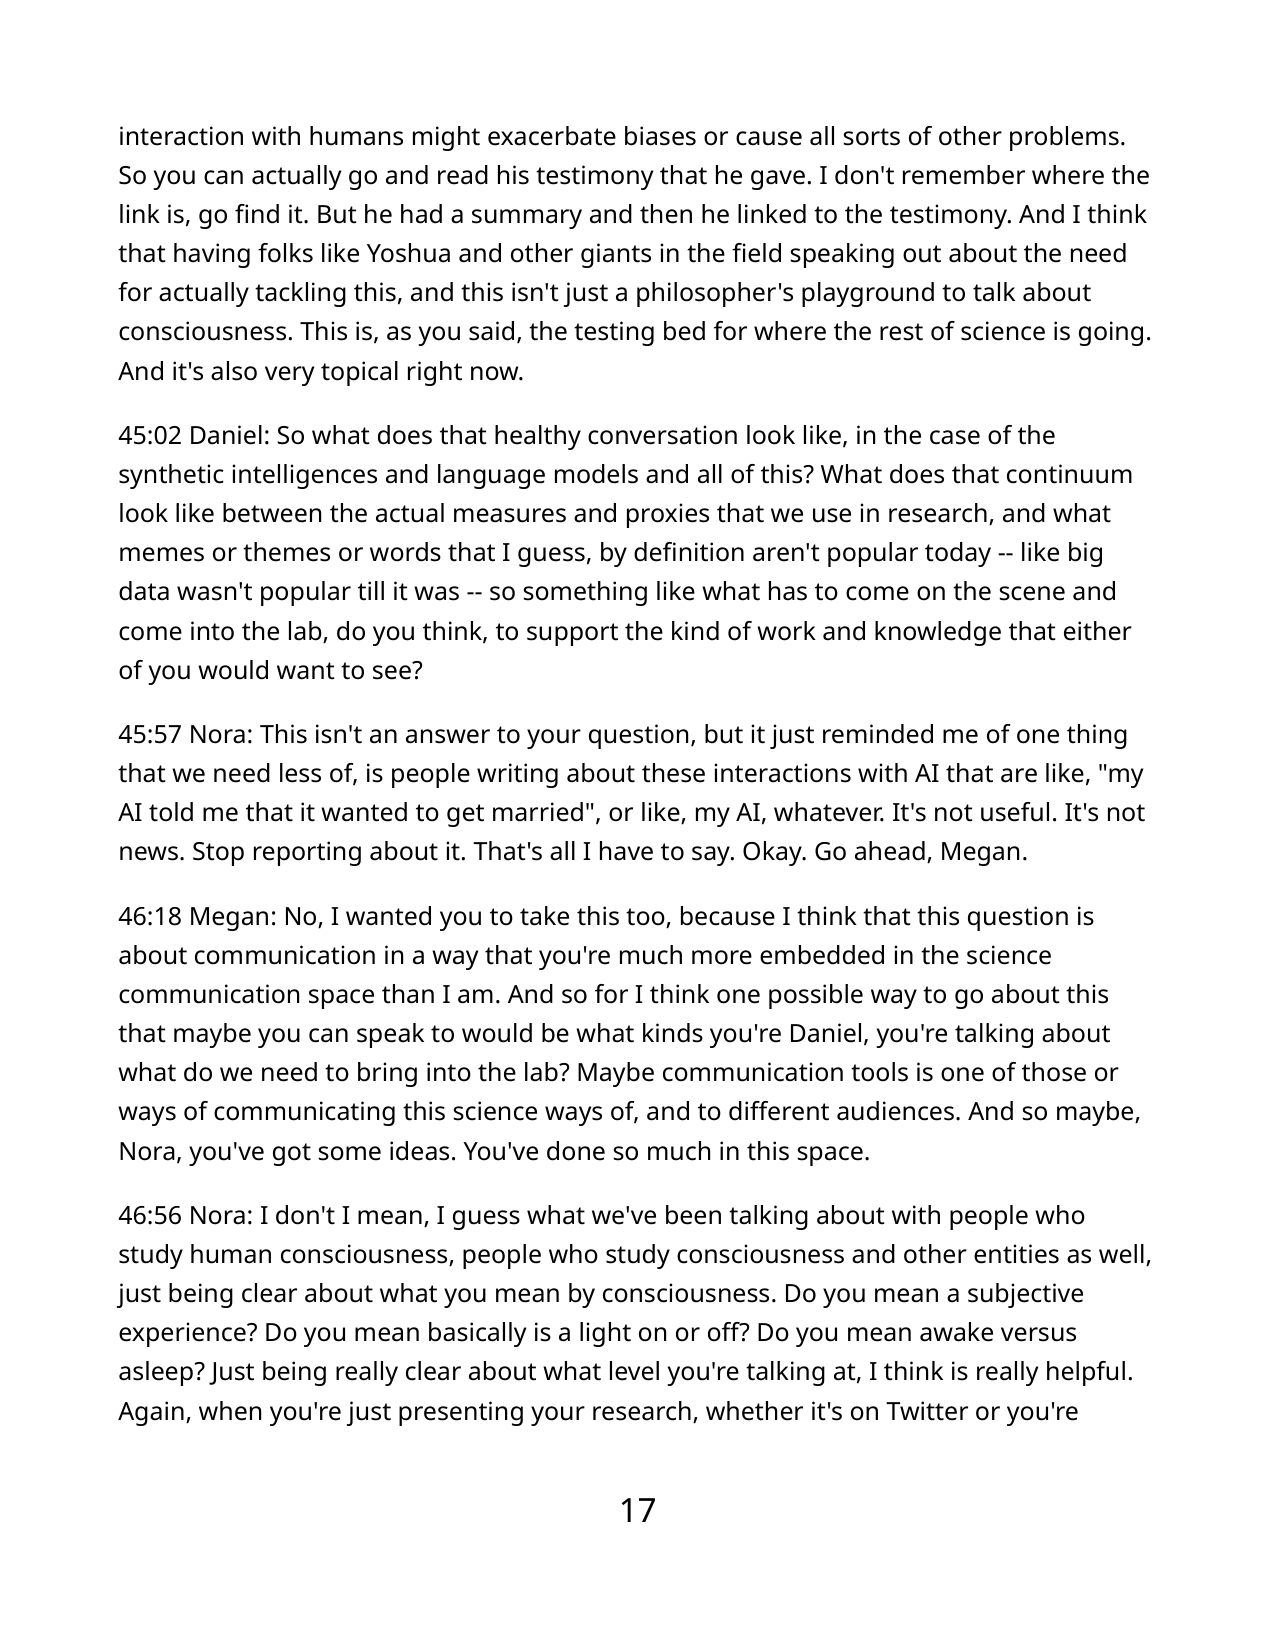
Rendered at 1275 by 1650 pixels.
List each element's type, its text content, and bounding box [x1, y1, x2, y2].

text 45:57 Nora: This isn't an answer to your question, but it just reminded me of one thing that we need less of, is people writing about these interactions with AI that are like, "my AI told me that it wanted to get married", or like, my AI, whatever. It's not useful. It's not news. Stop reporting about it. That's all I have to say. Okay. Go ahead, Megan. [118, 716, 1157, 868]
text 46:56 Nora: I don't I mean, I guess what we've been talking about with people who study human consciousness, people who study consciousness and other entities as well, just being clear about what you mean by consciousness. Do you mean a subjective experience? Do you mean basically is a light on or off? Do you mean awake versus asleep? Just being really clear about what level you're talking at, I think is really helpful. Again, when you're just presenting your research, whether it's on Twitter or you're [118, 1197, 1157, 1427]
text 45:02 Daniel: So what does that healthy conversation look like, in the case of the synthetic intelligences and language models and all of this? What does that continuum look like between the actual measures and proxies that we use in research, and what memes or themes or words that I guess, by definition aren't popular today -- like big data wasn't popular till it was -- so something like what has to come on the scene and come into the lab, do you think, to support the kind of work and knowledge that either of you would want to see? [118, 417, 1157, 686]
text 46:18 Megan: No, I wanted you to take this too, because I think that this question is about communication in a way that you're much more embedded in the science communication space than I am. And so for I think one possible way to go about this that maybe you can speak to would be what kinds you're Daniel, you're talking about what do we need to bring into the lab? Maybe communication tools is one of those or ways of communicating this science ways of, and to different audiences. And so maybe, Nora, you've got some ideas. You've done so much in this space. [118, 898, 1157, 1167]
text interaction with humans might exacerbate biases or cause all sorts of other problems. So you can actually go and read his testimony that he gave. I don't remember where the link is, go find it. But he had a summary and then he linked to the testimony. And I think that having folks like Yoshua and other giants in the field speaking out about the need for actually tackling this, and this isn't just a philosopher's playground to talk about consciousness. This is, as you said, the testing bed for where the rest of science is going. And it's also very topical right now. [118, 118, 1157, 387]
